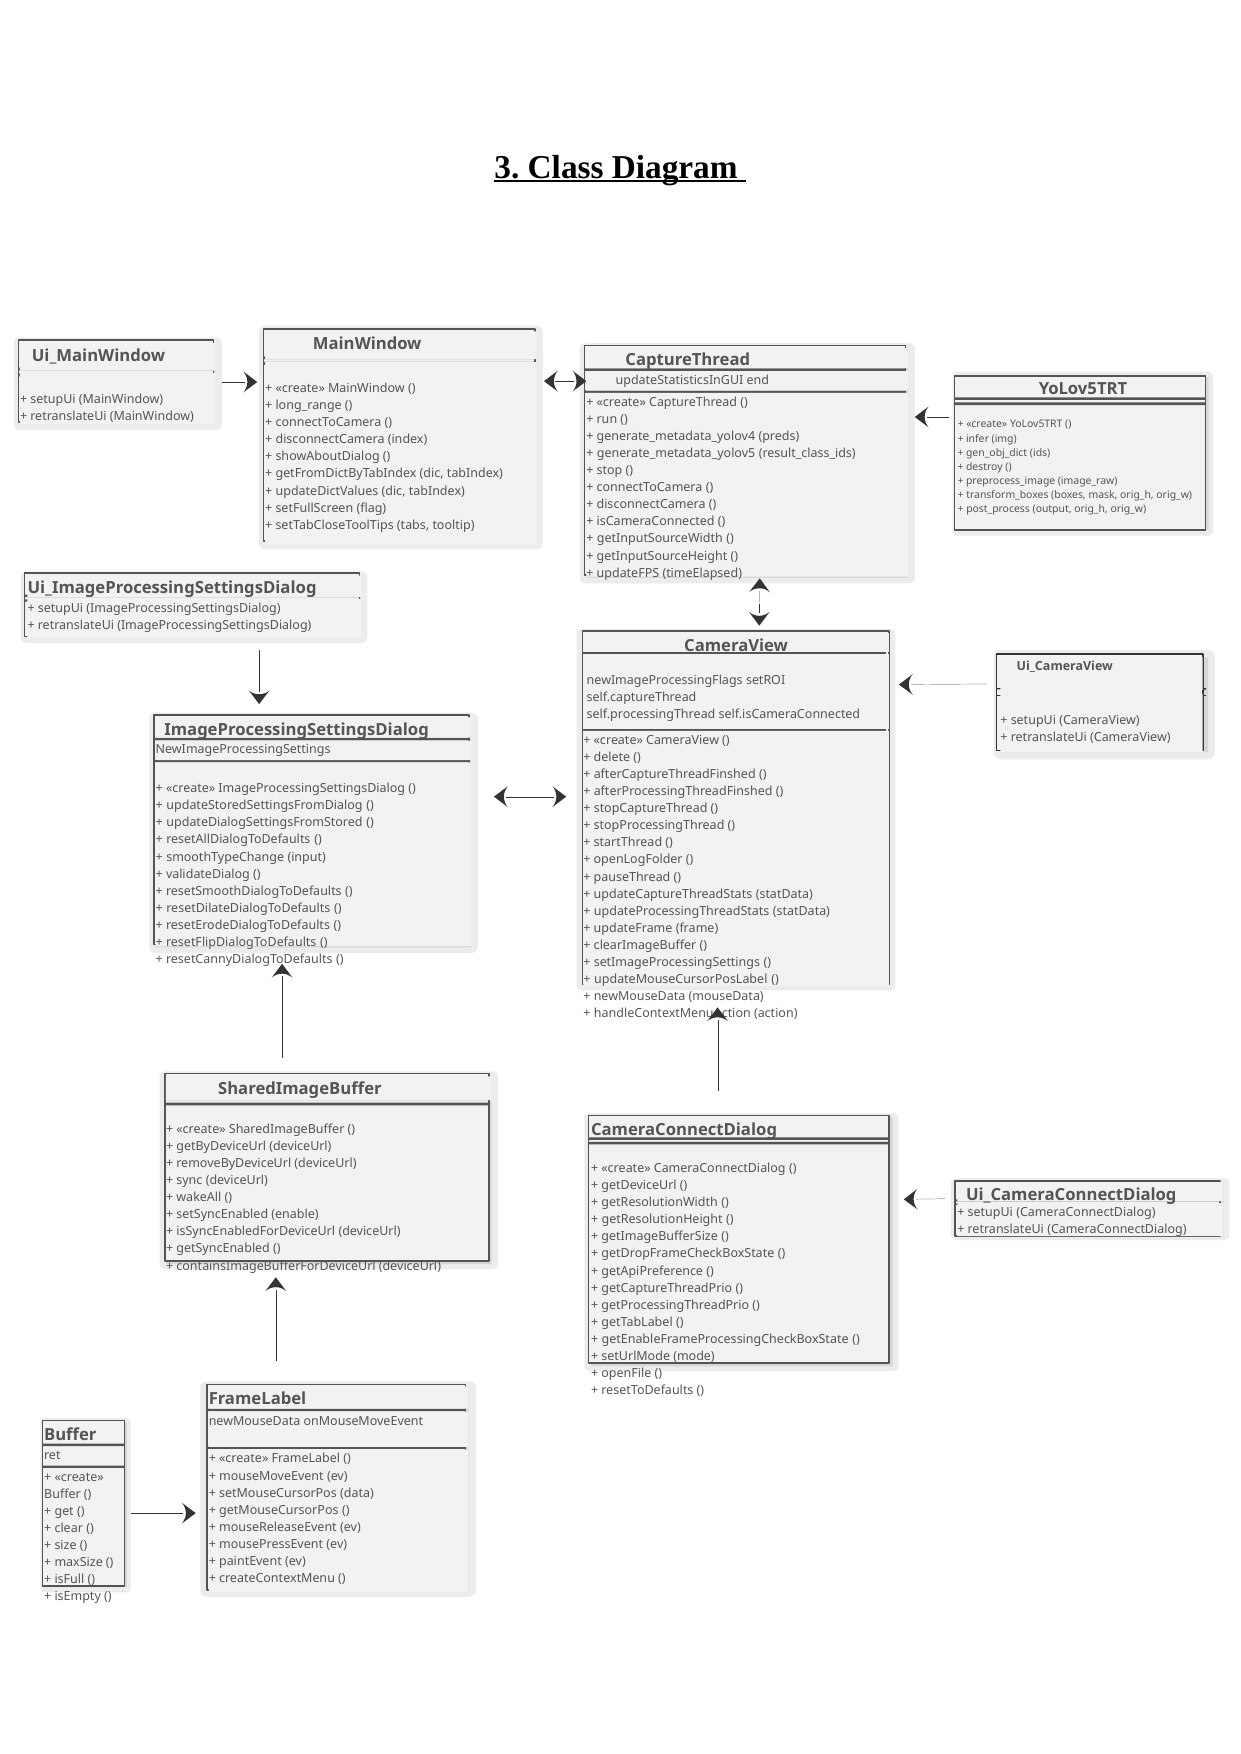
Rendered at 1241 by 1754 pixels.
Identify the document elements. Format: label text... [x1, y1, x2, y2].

text 3. Class Diagram [118, 147, 1122, 185]
